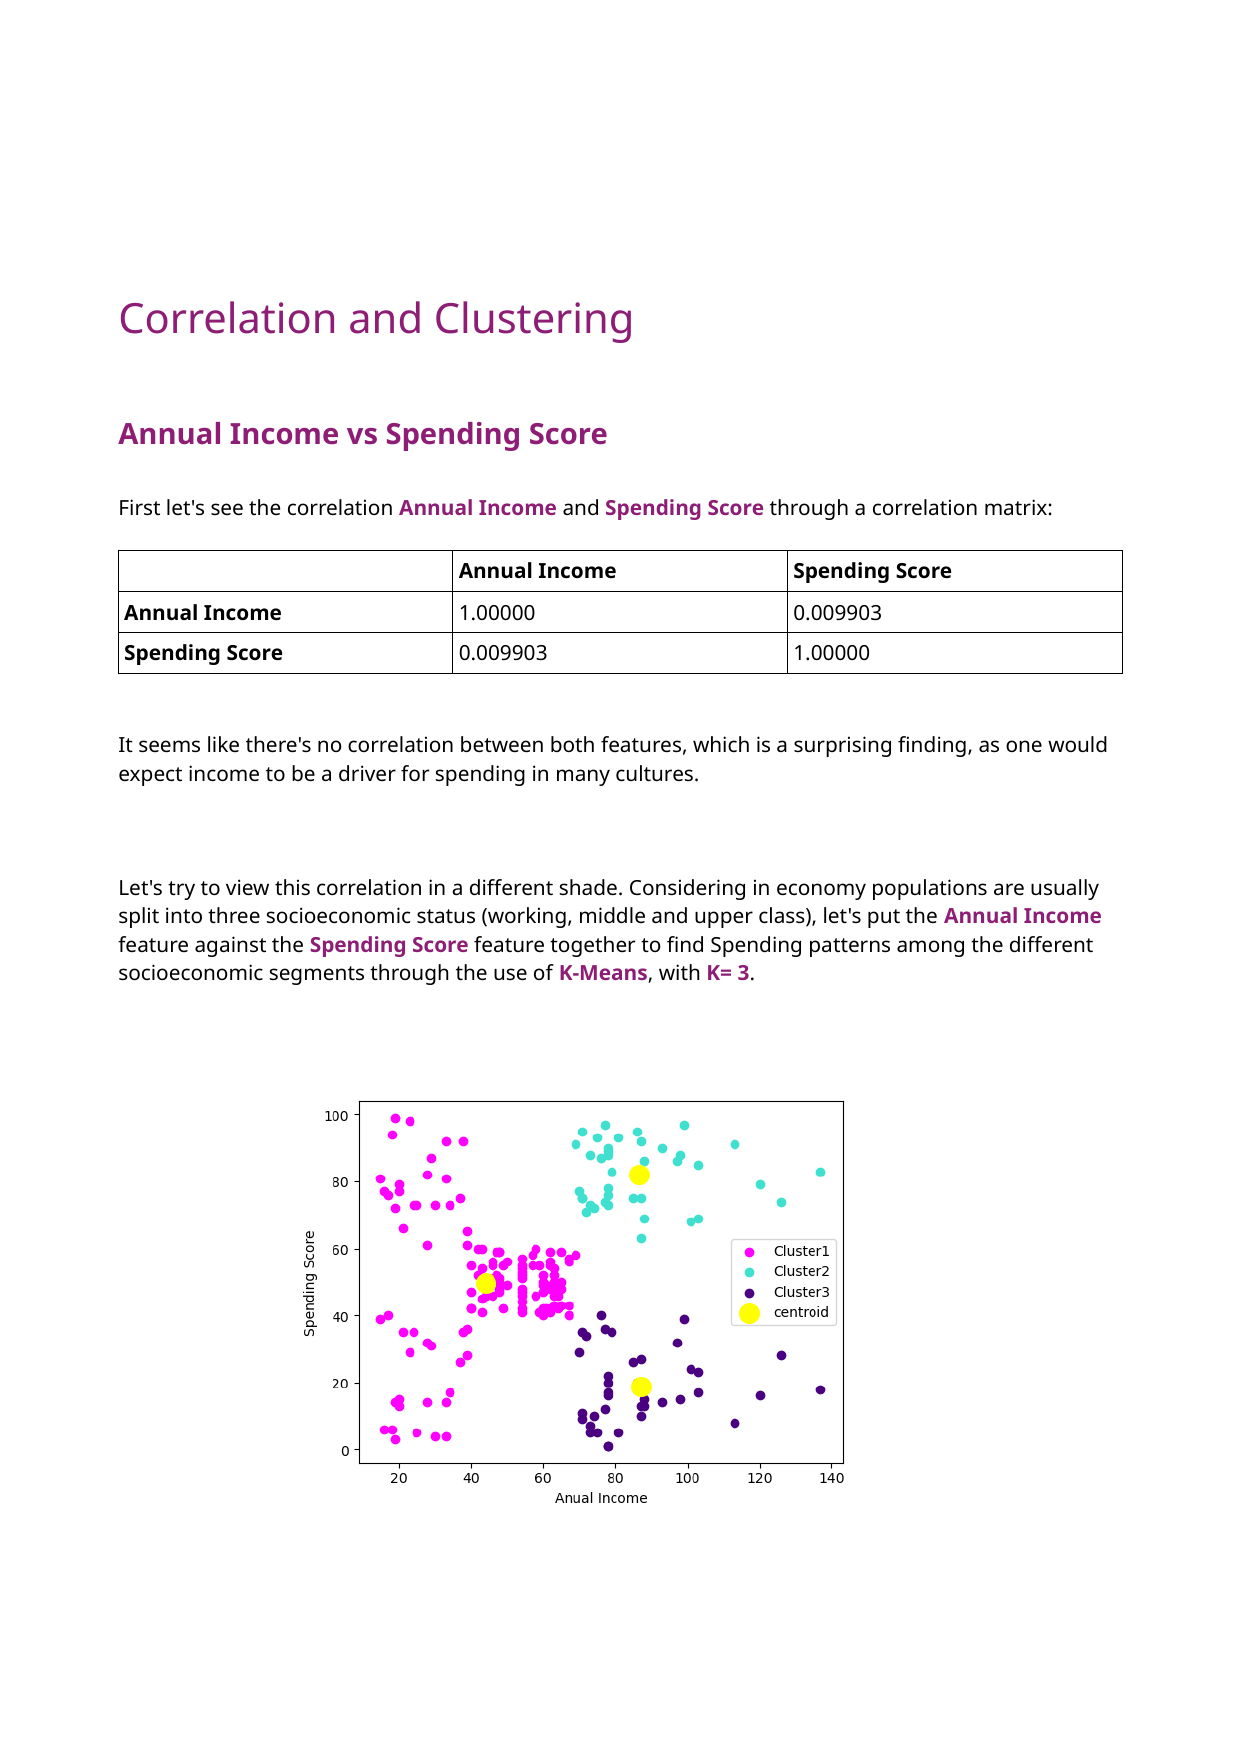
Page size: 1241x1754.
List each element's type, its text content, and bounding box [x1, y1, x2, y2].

text Correlation and Clustering [118, 289, 1122, 346]
table_cell 0.009903 [788, 592, 1122, 632]
picture [297, 1095, 851, 1511]
table_header Annual Income [453, 551, 787, 591]
table_header [119, 551, 452, 591]
text It seems like there's no correlation between both features, which is a surprising finding, as one would expect income to be a driver for spending in many cultures. [118, 731, 1122, 787]
text Let's try to view this correlation in a different shade. Considering in economy populations are usually split into three socioeconomic status (working, middle and upper class), let's put the Annual Income feature against the Spending Score feature together to find Spending patterns among the different socioeconomic segments through the use of K-Means, with K= 3. [118, 873, 1122, 987]
table_cell 1.00000 [453, 592, 787, 632]
table_cell Annual Income [119, 592, 452, 632]
table_cell Spending Score [119, 633, 452, 673]
text Annual Income vs Spending Score [118, 414, 1122, 453]
table_cell 0.009903 [453, 633, 787, 673]
table_header Spending Score [788, 551, 1122, 591]
table_cell 1.00000 [788, 633, 1122, 673]
text First let's see the correlation Annual Income and Spending Score through a correlation matrix: [118, 493, 1122, 521]
